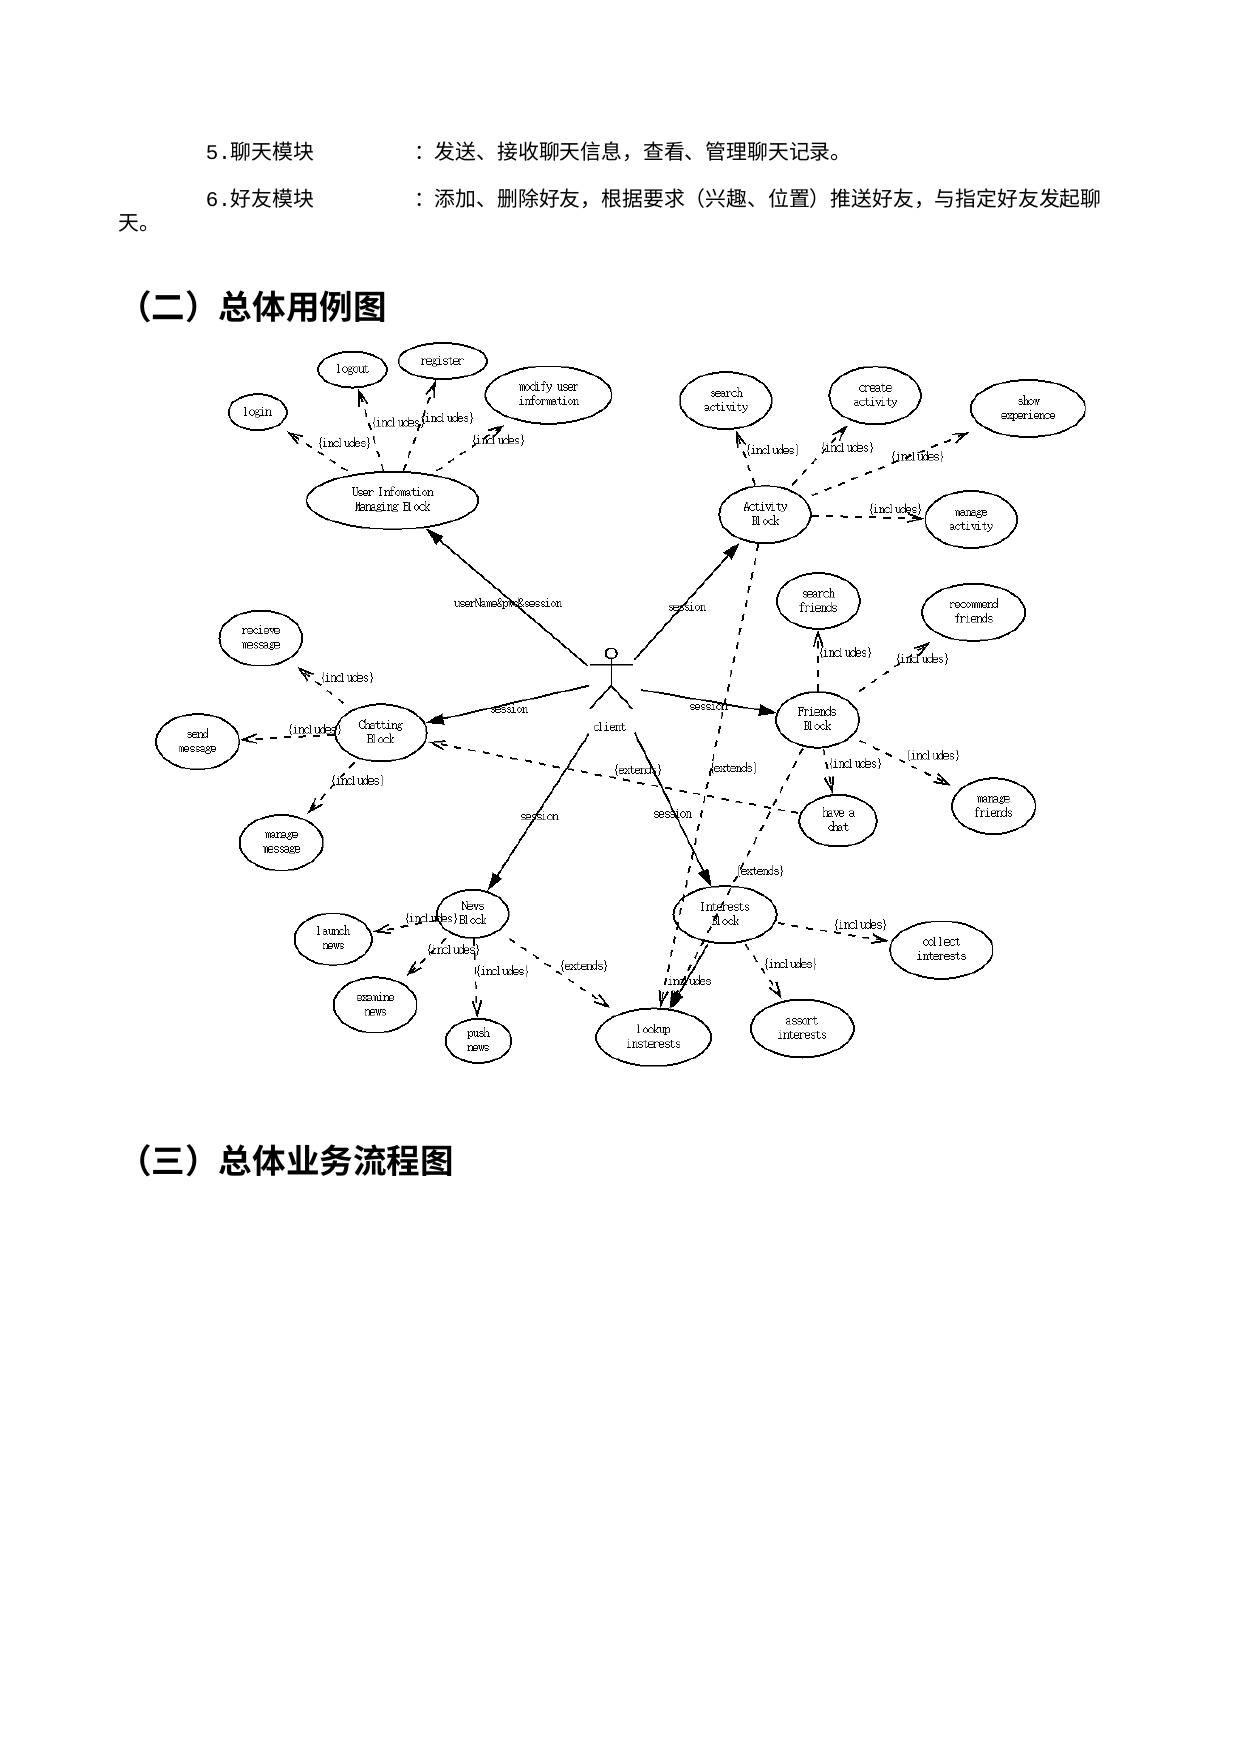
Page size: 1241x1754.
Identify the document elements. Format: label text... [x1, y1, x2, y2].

subtitle （二）总体用例图 [118, 281, 1122, 329]
text 6.好友模块 ：添加、删除好友，根据要求（兴趣、位置）推送好友，与指定好友发起聊天。 [118, 189, 1122, 236]
picture [154, 341, 1086, 1067]
text 5.聊天模块 ：发送、接收聊天信息，查看、管理聊天记录。 [118, 142, 1122, 165]
subtitle （三）总体业务流程图 [118, 1134, 1122, 1183]
